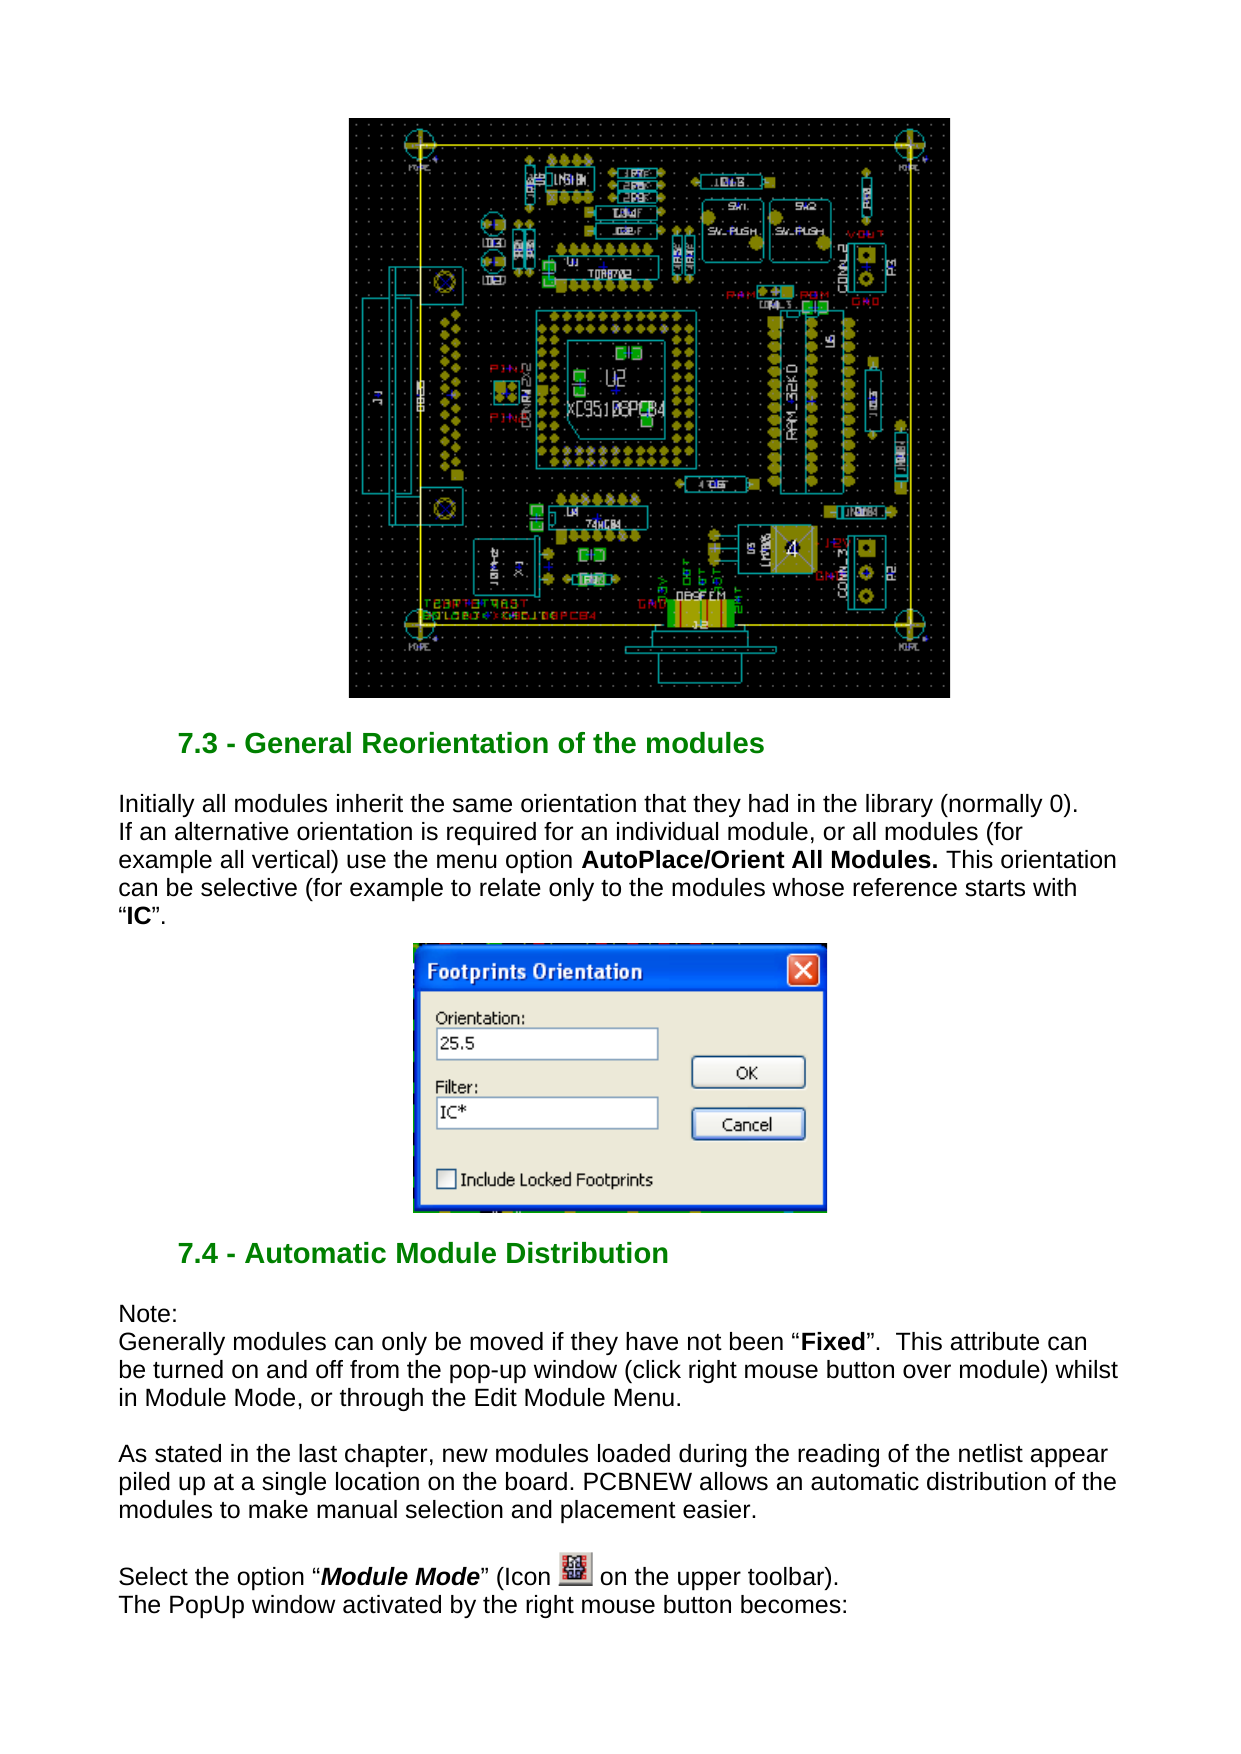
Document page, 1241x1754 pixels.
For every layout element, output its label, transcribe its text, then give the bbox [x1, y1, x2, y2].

list As stated in the last chapter, new modules loaded during the reading of the netlist appear piled up at a single location on the board. PCBNEW allows an automatic distribution of the modules to make manual selection and placement easier. [118, 1439, 1122, 1523]
picture [413, 943, 828, 1213]
picture [558, 1551, 593, 1586]
subtitle If an alternative orientation is required for an individual module, or all modules (for example all vertical) use the menu option AutoPlace/Orient All Modules. This orientation can be selective (for example to relate only to the modules whose reference starts with “IC”. [118, 817, 1122, 929]
subtitle Generally modules can only be moved if they have not been “Fixed”. This attribute can be turned on and off from the pop-up window (click right mouse button over module) whilst in Module Mode, or through the Edit Module Menu. [118, 1327, 1122, 1411]
list Select the option “Module Mode” (Icon on the upper toolbar). [118, 1552, 1122, 1591]
subtitle The PopUp window activated by the right mouse button becomes: [118, 1591, 1122, 1619]
subtitle Automatic Module Distribution [177, 1237, 1122, 1270]
picture [348, 118, 951, 698]
subtitle Initially all modules inherit the same orientation that they had in the library (normally 0). [118, 789, 1122, 817]
subtitle Note: [118, 1299, 1122, 1327]
subtitle General Reorientation of the modules [177, 727, 1122, 760]
